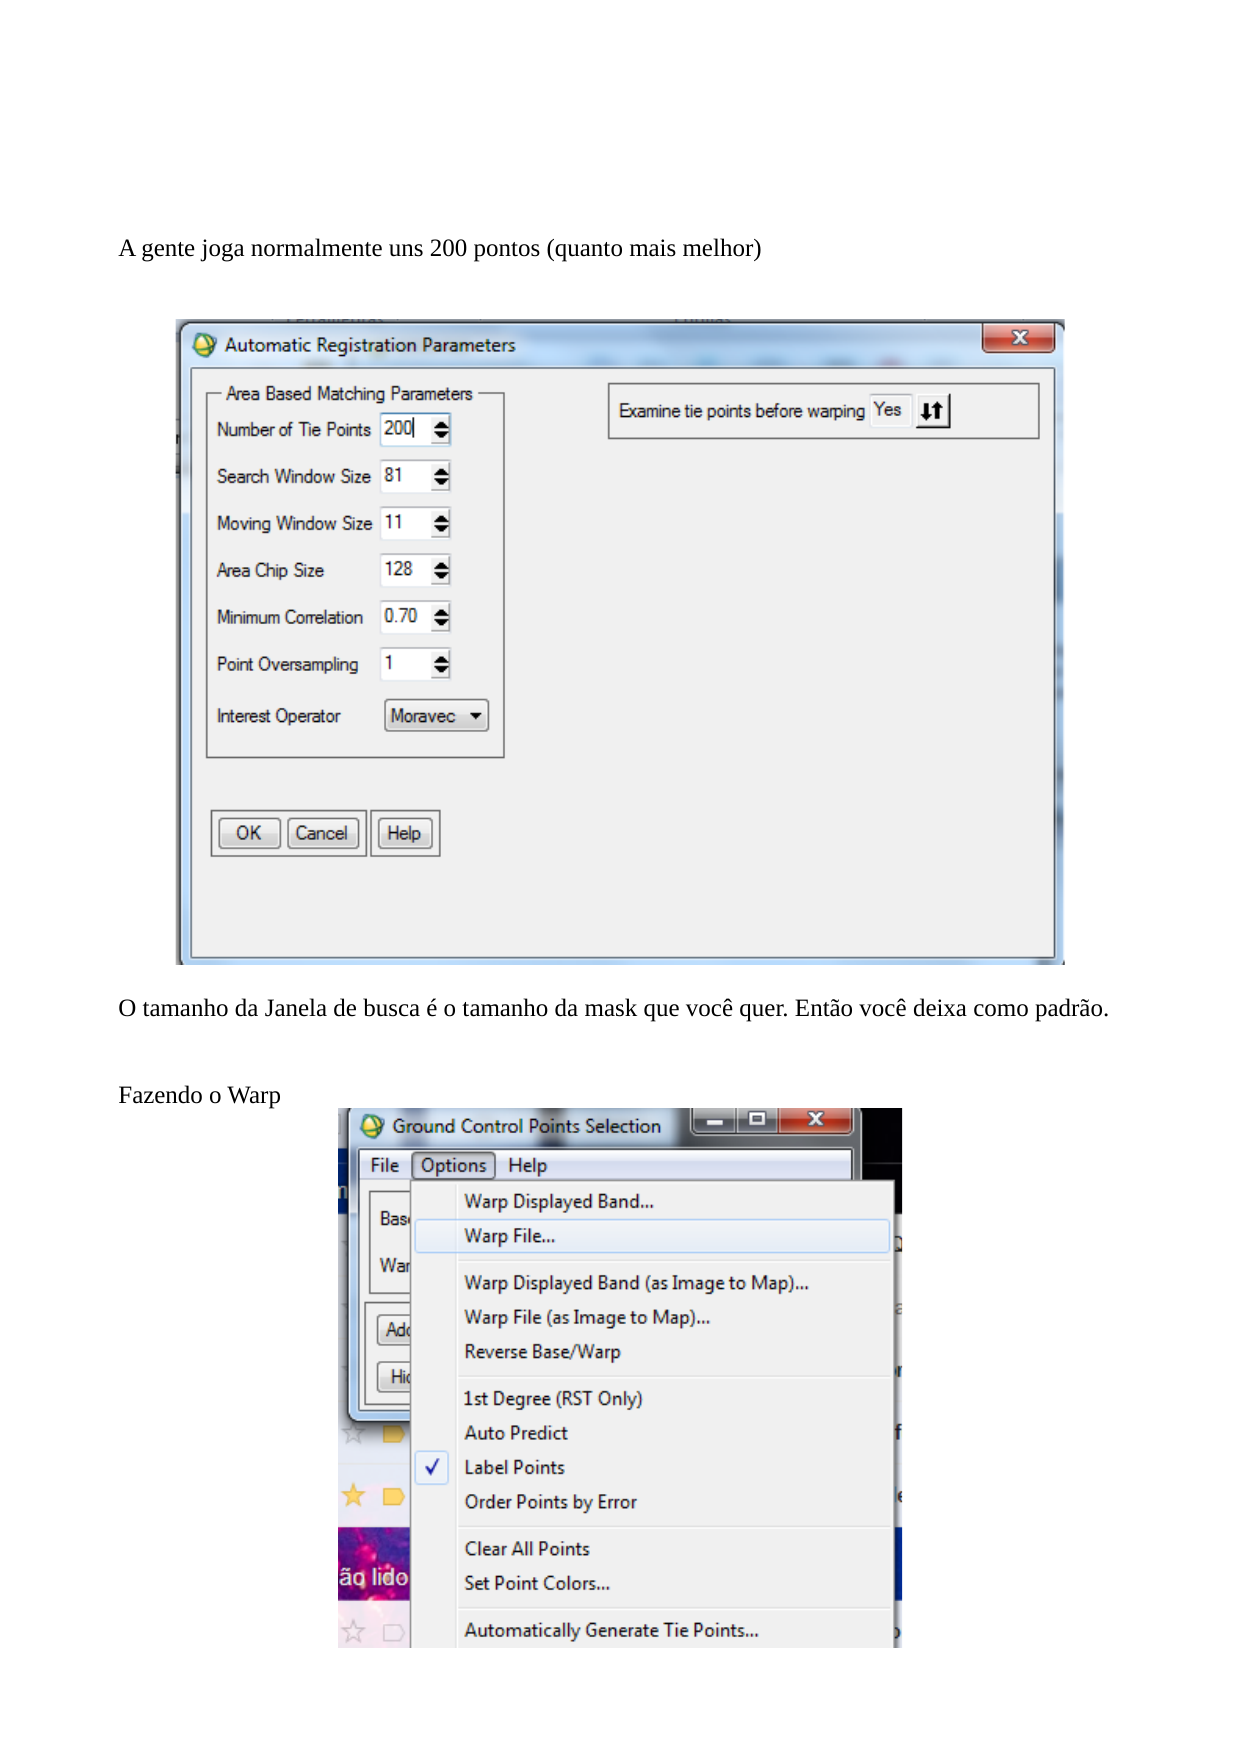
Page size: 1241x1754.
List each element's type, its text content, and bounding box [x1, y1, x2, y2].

picture [175, 319, 1065, 965]
text Fazendo o Warp [118, 1080, 1122, 1108]
picture [338, 1108, 903, 1648]
text A gente joga normalmente uns 200 pontos (quanto mais melhor) [118, 233, 1122, 262]
text O tamanho da Janela de busca é o tamanho da mask que você quer. Então você deixa como padrão. [118, 993, 1122, 1022]
